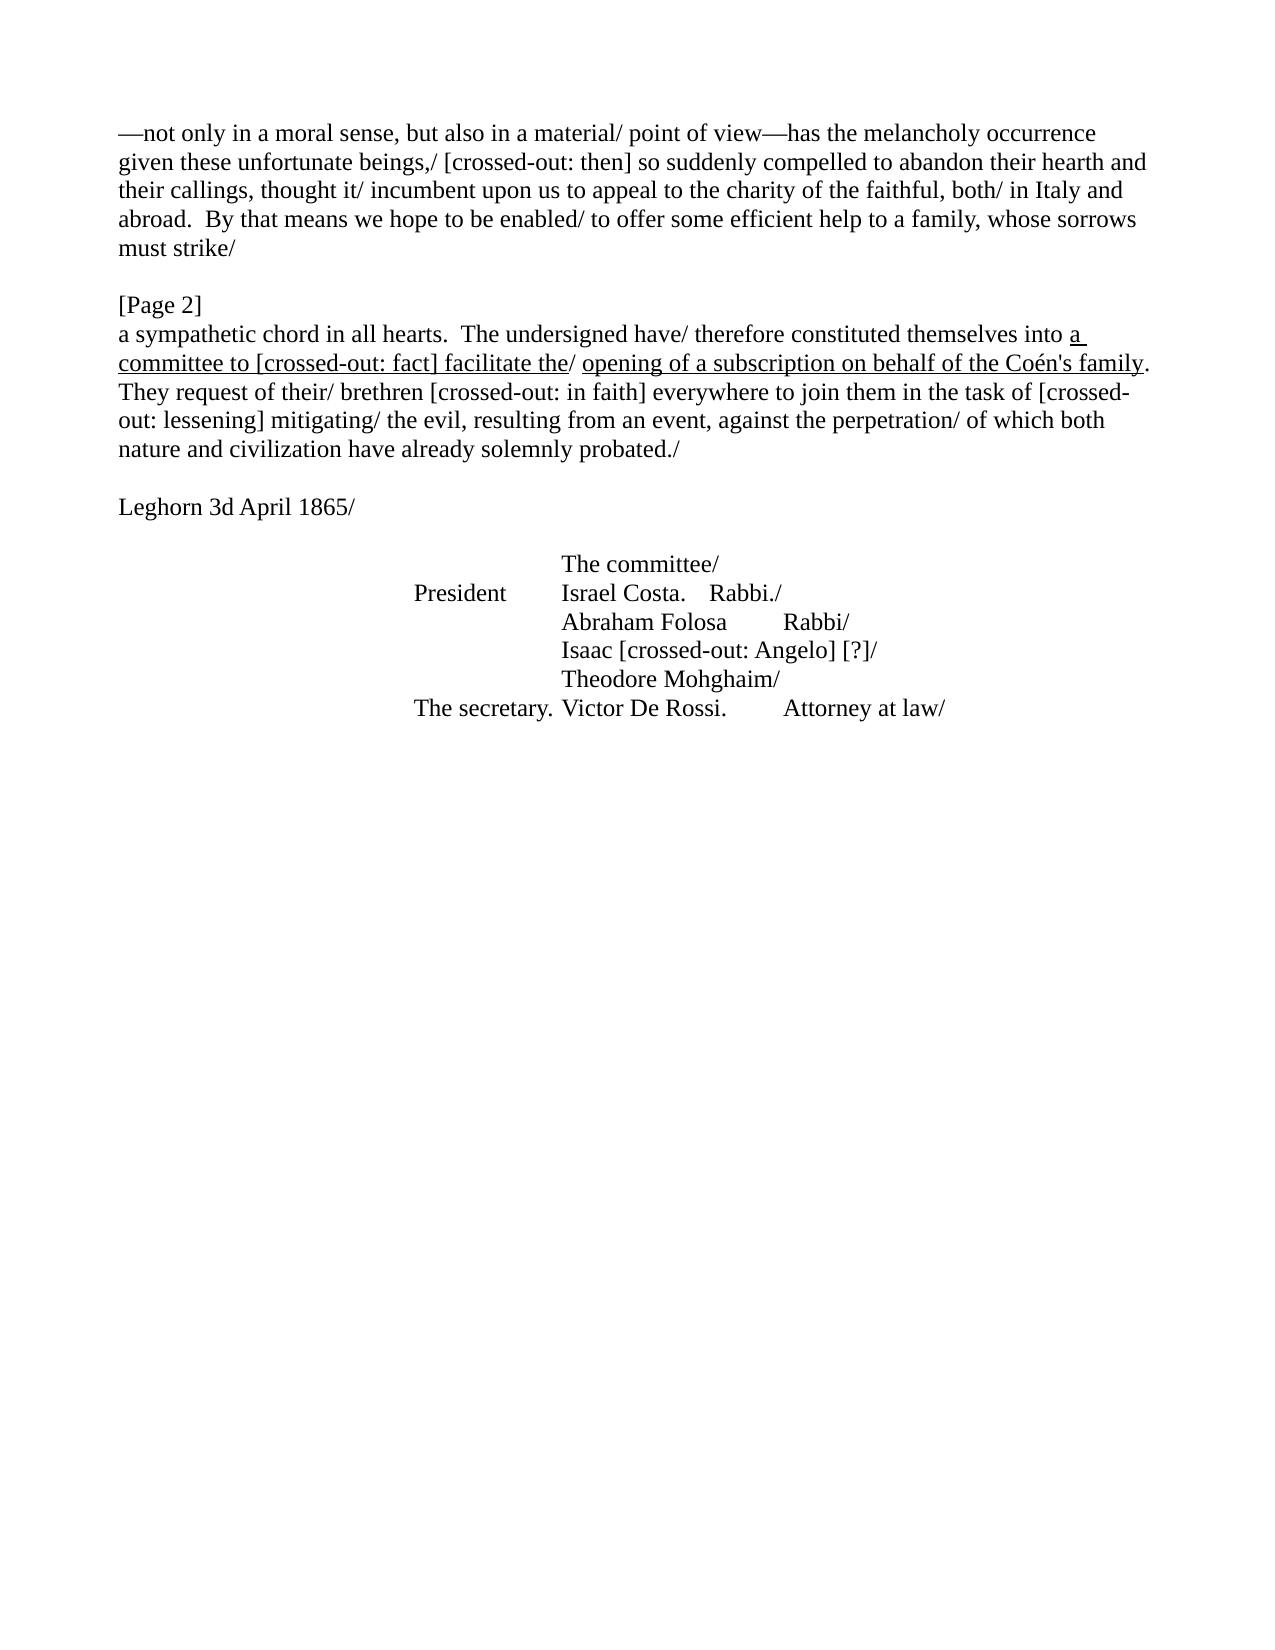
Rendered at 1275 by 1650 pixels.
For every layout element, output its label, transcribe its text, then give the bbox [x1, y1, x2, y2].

text Abraham Folosa Rabbi/ [118, 607, 1157, 636]
text The committee/ [118, 549, 1157, 578]
text Leghorn 3d April 1865/ [118, 492, 1157, 521]
text a sympathetic chord in all hearts. The undersigned have/ therefore constituted themselves into a committee to [crossed-out: fact] facilitate the/ opening of a subscription on behalf of the Coén's family. They request of their/ brethren [crossed-out: in faith] everywhere to join them in the task of [crossed-out: lessening] mitigating/ the evil, resulting from an event, against the perpetration/ of which both nature and civilization have already solemnly probated./ [118, 319, 1157, 463]
text —not only in a moral sense, but also in a material/ point of view—has the melancholy occurrence given these unfortunate beings,/ [crossed-out: then] so suddenly compelled to abandon their hearth and their callings, thought it/ incumbent upon us to appeal to the charity of the faithful, both/ in Italy and abroad. By that means we hope to be enabled/ to offer some efficient help to a family, whose sorrows must strike/ [118, 118, 1157, 262]
text Isaac [crossed-out: Angelo] [?]/ [118, 636, 1157, 664]
text The secretary. Victor De Rossi. Attorney at law/ [118, 693, 1157, 722]
text [Page 2] [118, 291, 1157, 319]
text President Israel Costa. Rabbi./ [118, 578, 1157, 607]
text Theodore Mohghaim/ [118, 664, 1157, 693]
